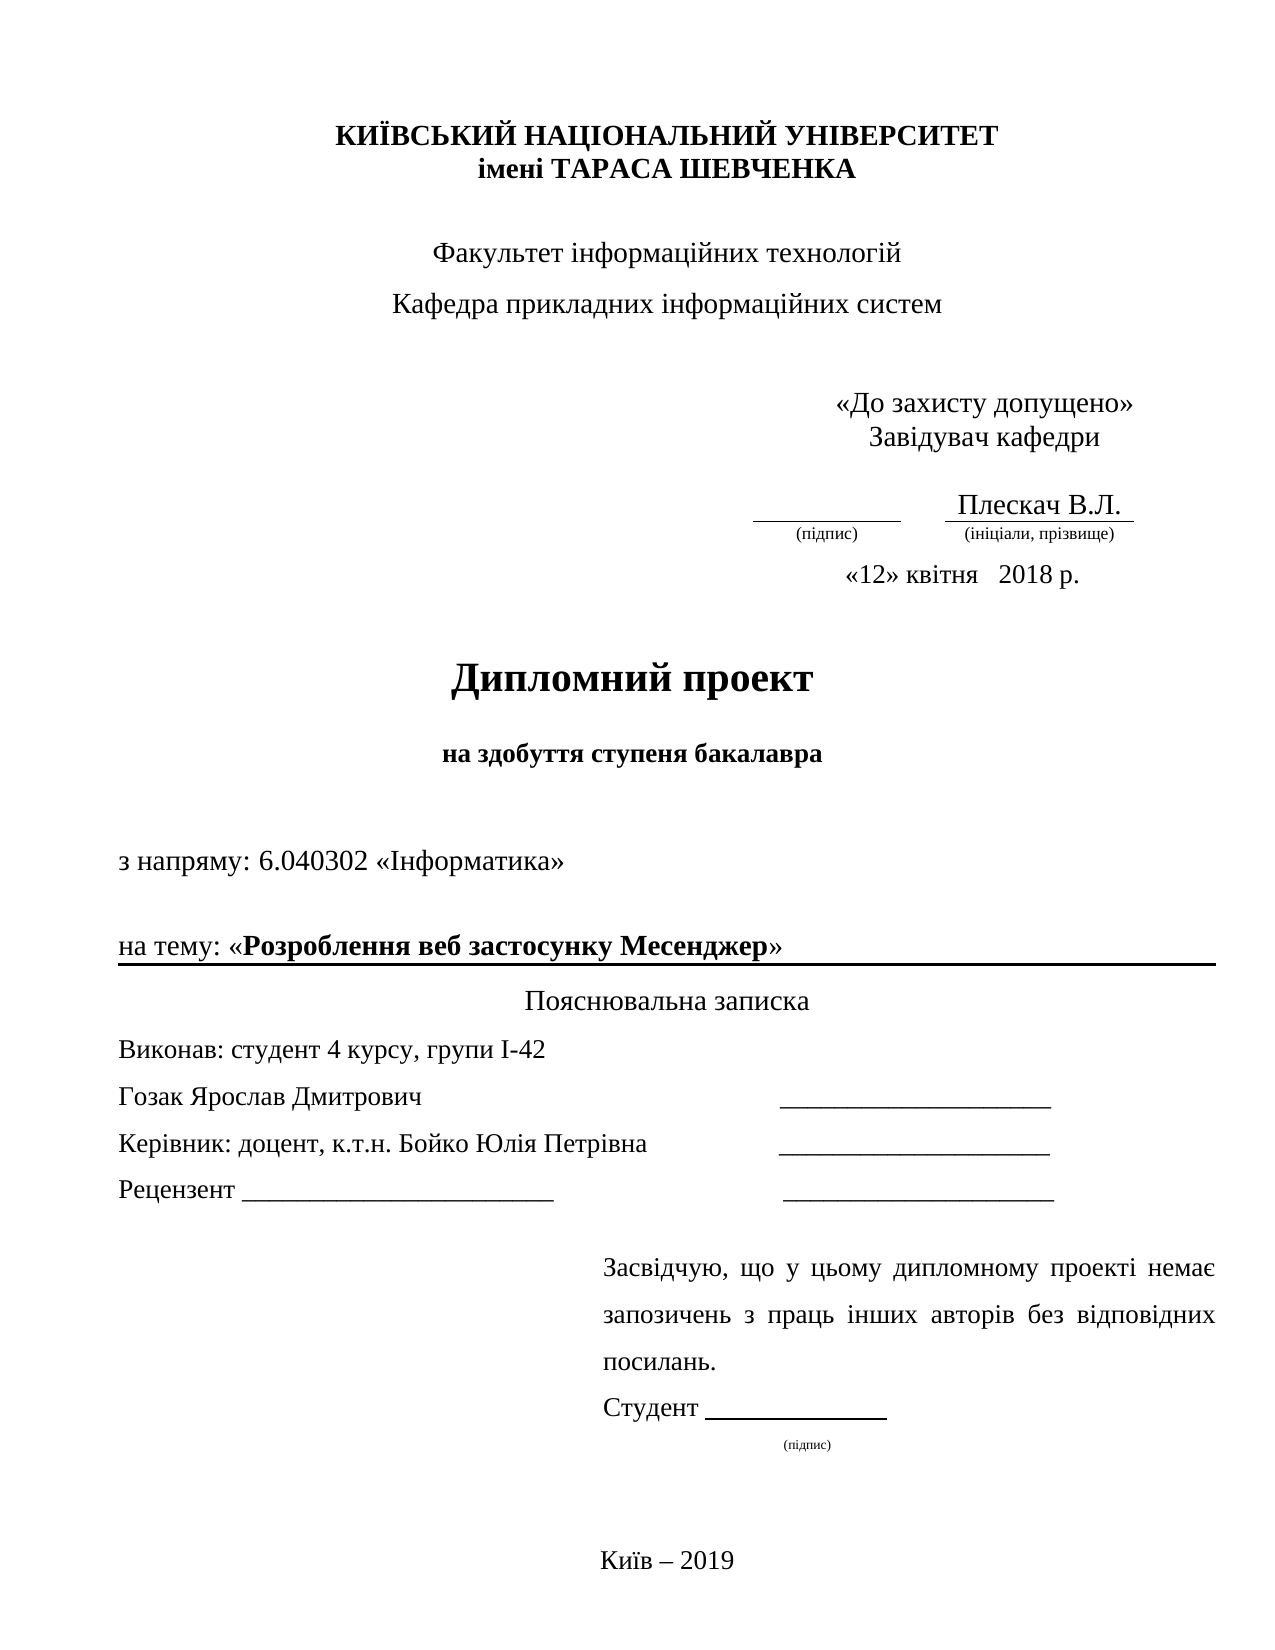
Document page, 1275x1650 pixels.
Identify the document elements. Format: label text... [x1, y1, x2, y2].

text Студент [603, 1391, 1216, 1422]
table_header [901, 487, 945, 521]
table_cell (підпис) [753, 522, 901, 543]
subtitle Дипломний проект [451, 652, 1216, 700]
text (підпис) [780, 1438, 1216, 1452]
table_cell (ініціали, прізвище) [945, 522, 1134, 543]
text Завідувач кафедри [753, 419, 1216, 452]
text на здобуття ступеня бакалавра [442, 737, 1216, 768]
text «12» квітня 2018 р. [709, 558, 1216, 589]
text з напряму: 6.040302 «Інформатика» [118, 843, 1216, 877]
text Виконав: студент 4 курсу, групи І-42 [118, 1033, 1216, 1065]
text Керівник: доцент, к.т.н. Бойко Юлія Петрівна ____________________ [118, 1127, 1216, 1158]
text «До захисту допущено» [753, 385, 1216, 419]
text КИЇВСЬКИЙ НАЦІОНАЛЬНИЙ УНІВЕРСИТЕТ [118, 118, 1216, 152]
text Пояснювальна записка [118, 983, 1216, 1017]
text імені ТАРАСА ШЕВЧЕНКА [118, 152, 1216, 185]
table_header [753, 487, 901, 521]
text Гозак Ярослав Дмитрович ____________________ [118, 1080, 1216, 1111]
text Рецензент _______________________ ____________________ [118, 1173, 1216, 1205]
table_header Плескач В.Л. [945, 487, 1134, 521]
text на тему: «Розроблення веб застосунку Месенджер» [118, 928, 1216, 963]
text Засвідчую, що у цьому дипломному проекті немає запозичень з праць інших авторів без відповідних посилань. [603, 1251, 1216, 1376]
text Кафедра прикладних інформаційних систем [118, 286, 1216, 319]
text Факультет інформаційних технологій [118, 236, 1216, 269]
table_cell [901, 521, 945, 543]
